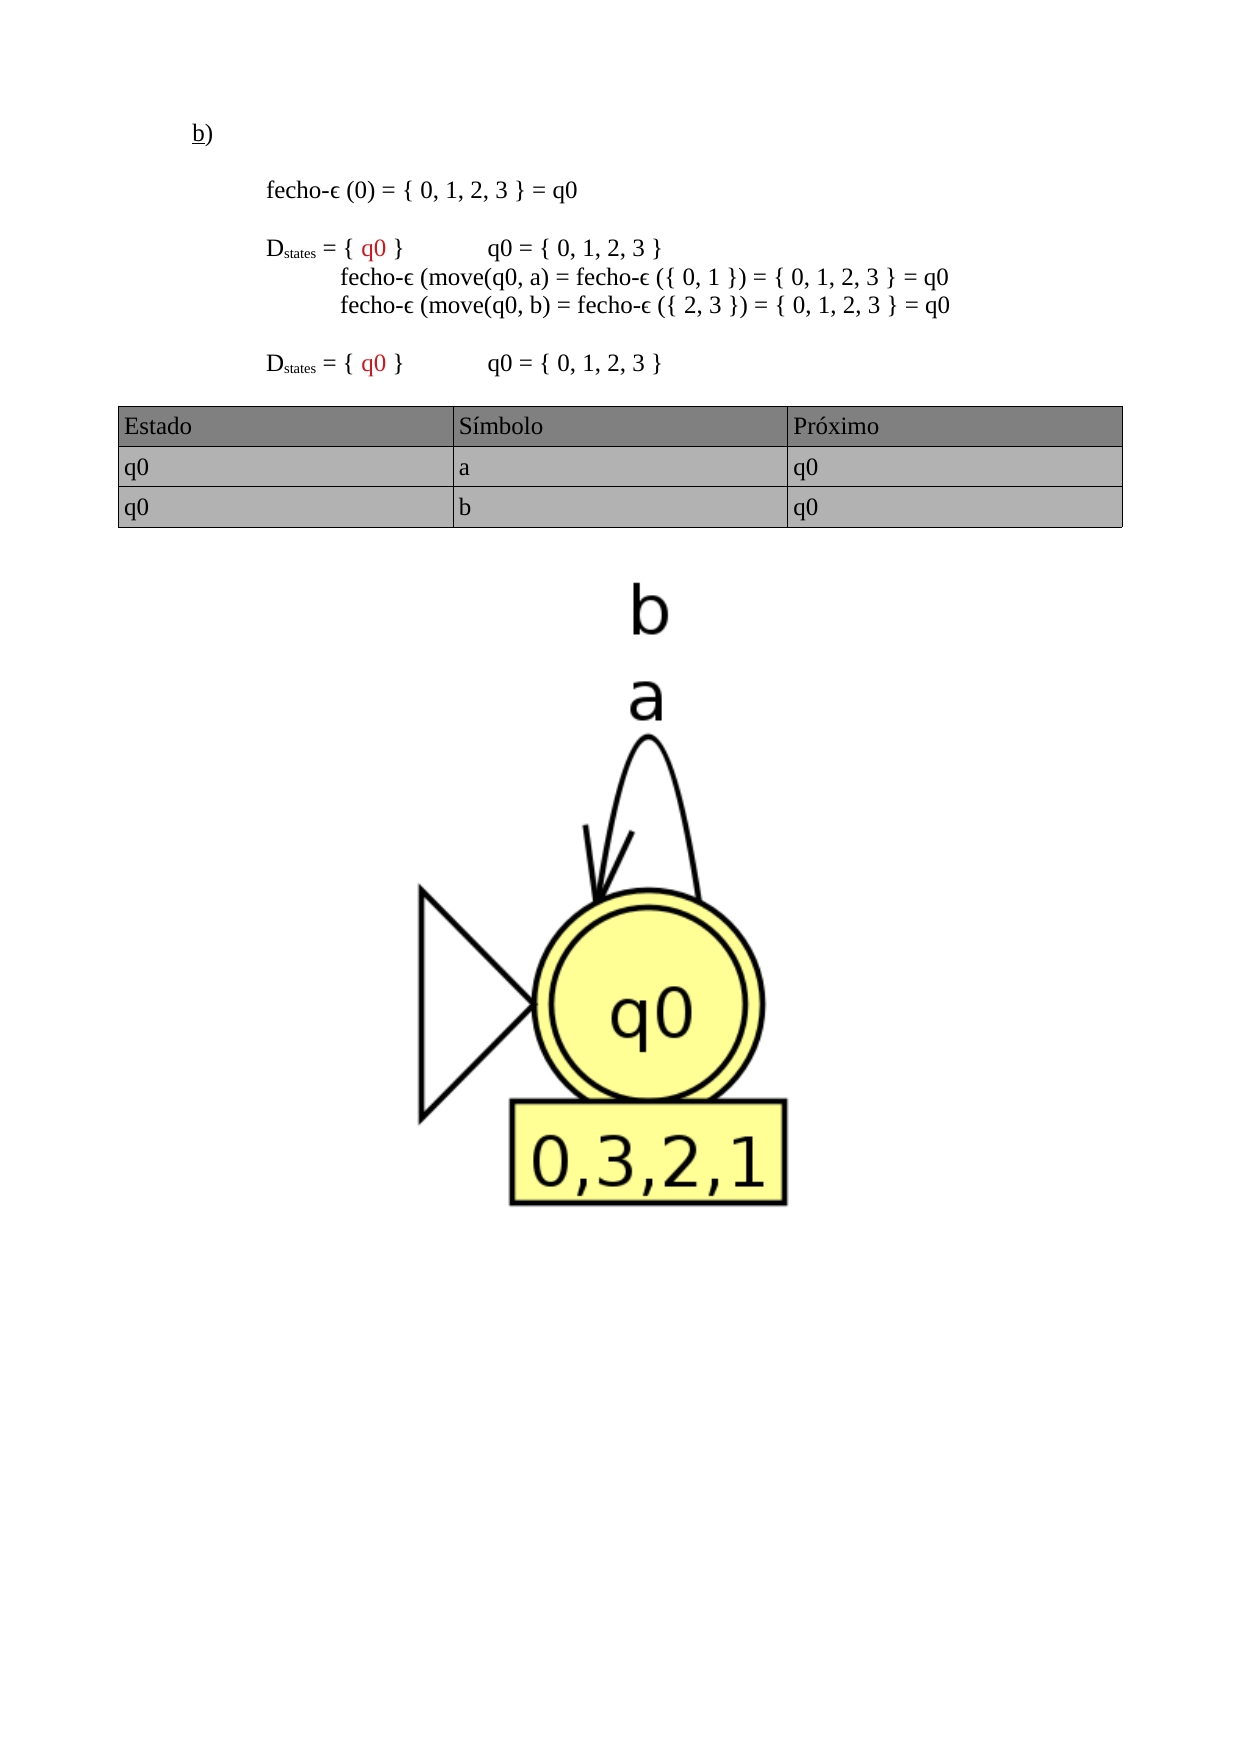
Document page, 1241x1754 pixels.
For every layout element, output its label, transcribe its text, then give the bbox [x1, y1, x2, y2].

text Dstates = { q0 } q0 = { 0, 1, 2, 3 } [118, 233, 1122, 262]
picture [410, 555, 831, 1240]
table_cell q0 [119, 447, 453, 486]
text Dstates = { q0 } q0 = { 0, 1, 2, 3 } [118, 348, 1122, 377]
table_cell a [454, 447, 787, 486]
table_header Estado [119, 407, 453, 446]
text fecho-ϵ (move(q0, b) = fecho-ϵ ({ 2, 3 }) = { 0, 1, 2, 3 } = q0 [118, 291, 1122, 319]
table_cell q0 [788, 447, 1122, 486]
table_header Símbolo [454, 407, 787, 446]
text b) [118, 118, 1122, 147]
table_header Próximo [788, 407, 1122, 446]
table_cell b [454, 487, 787, 527]
table_cell q0 [788, 487, 1122, 527]
text fecho-ϵ (0) = { 0, 1, 2, 3 } = q0 [118, 176, 1122, 204]
table_cell q0 [119, 487, 453, 527]
text fecho-ϵ (move(q0, a) = fecho-ϵ ({ 0, 1 }) = { 0, 1, 2, 3 } = q0 [118, 262, 1122, 291]
